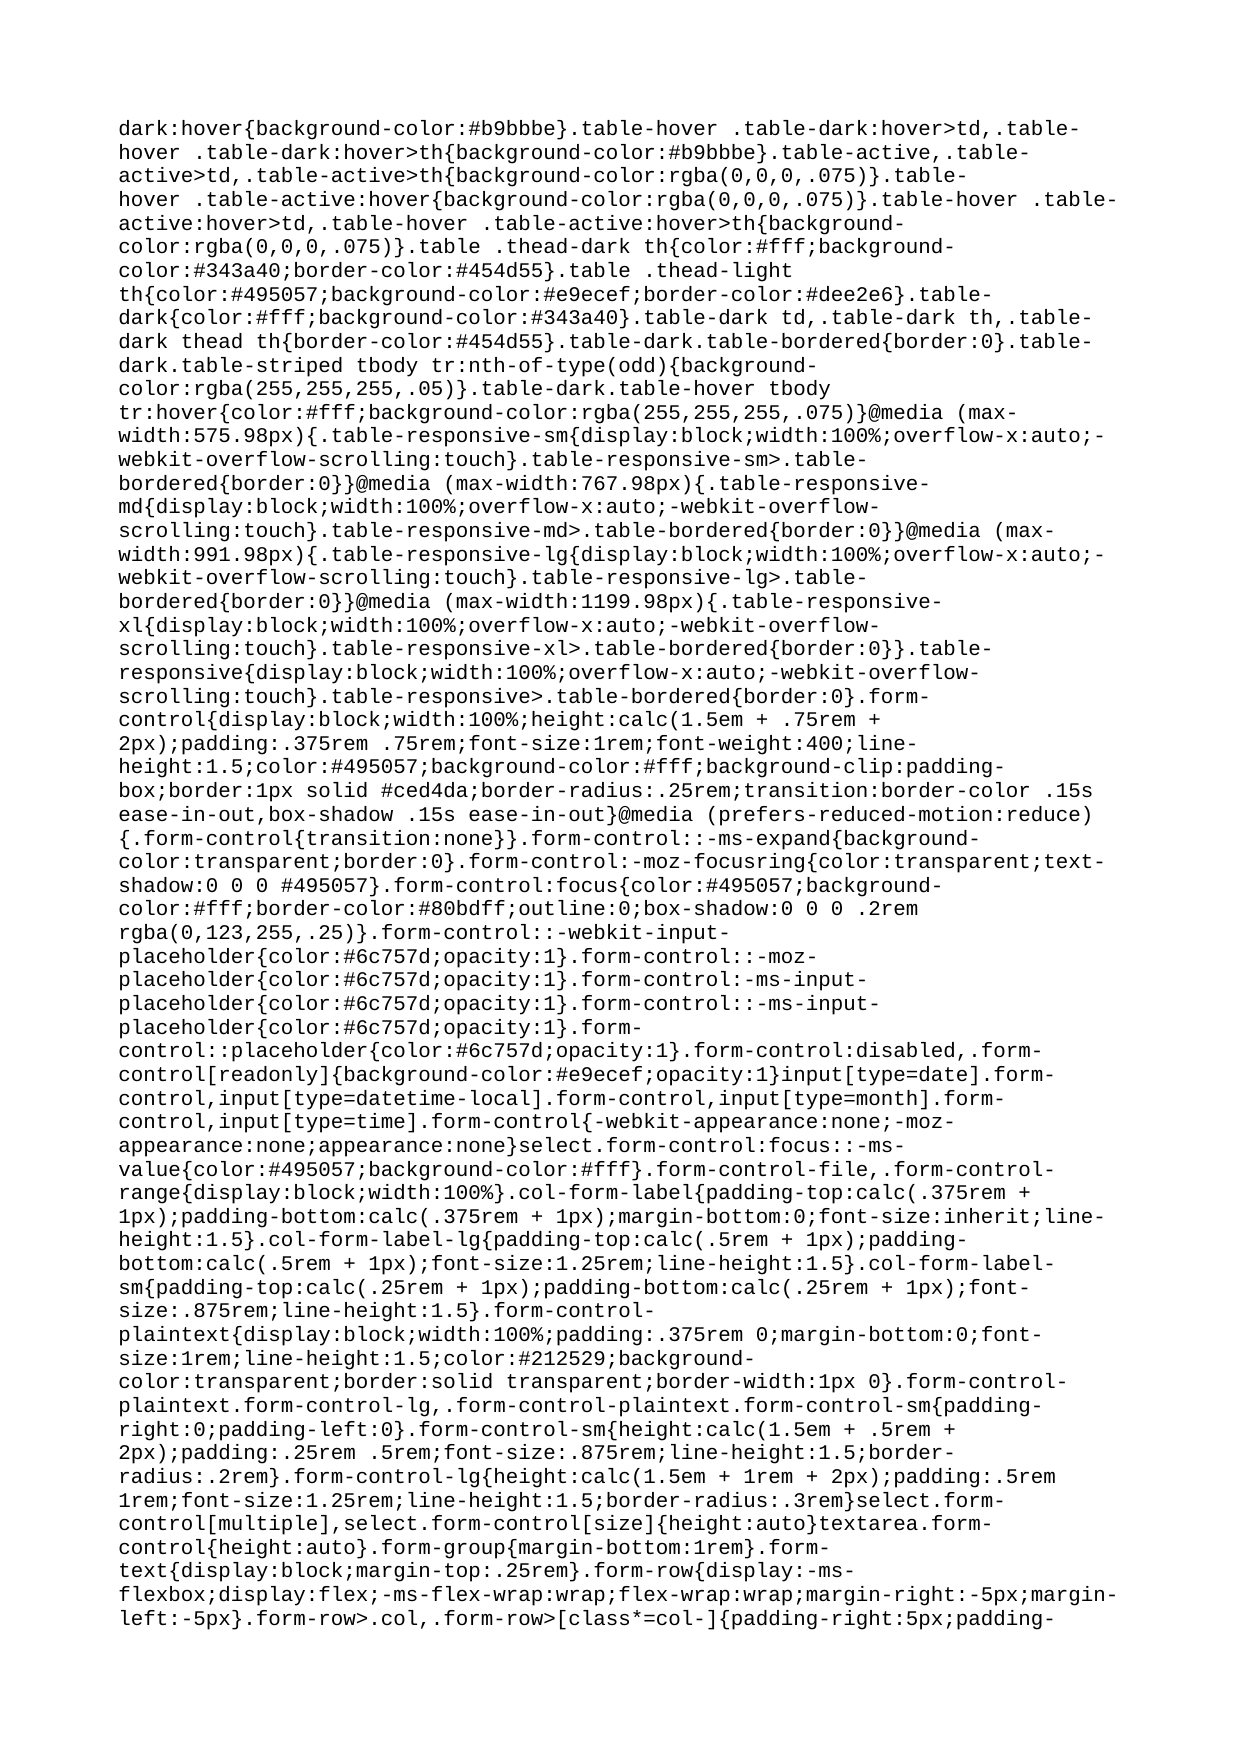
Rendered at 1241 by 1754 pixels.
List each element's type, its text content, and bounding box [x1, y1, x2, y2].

text dark:hover{background-color:#b9bbbe}.table-hover .table-dark:hover>td,.table-hover .table-dark:hover>th{background-color:#b9bbbe}.table-active,.table-active>td,.table-active>th{background-color:rgba(0,0,0,.075)}.table-hover .table-active:hover{background-color:rgba(0,0,0,.075)}.table-hover .table-active:hover>td,.table-hover .table-active:hover>th{background-color:rgba(0,0,0,.075)}.table .thead-dark th{color:#fff;background-color:#343a40;border-color:#454d55}.table .thead-light th{color:#495057;background-color:#e9ecef;border-color:#dee2e6}.table-dark{color:#fff;background-color:#343a40}.table-dark td,.table-dark th,.table-dark thead th{border-color:#454d55}.table-dark.table-bordered{border:0}.table-dark.table-striped tbody tr:nth-of-type(odd){background-color:rgba(255,255,255,.05)}.table-dark.table-hover tbody tr:hover{color:#fff;background-color:rgba(255,255,255,.075)}@media (max-width:575.98px){.table-responsive-sm{display:block;width:100%;overflow-x:auto;-webkit-overflow-scrolling:touch}.table-responsive-sm>.table-bordered{border:0}}@media (max-width:767.98px){.table-responsive-md{display:block;width:100%;overflow-x:auto;-webkit-overflow-scrolling:touch}.table-responsive-md>.table-bordered{border:0}}@media (max-width:991.98px){.table-responsive-lg{display:block;width:100%;overflow-x:auto;-webkit-overflow-scrolling:touch}.table-responsive-lg>.table-bordered{border:0}}@media (max-width:1199.98px){.table-responsive-xl{display:block;width:100%;overflow-x:auto;-webkit-overflow-scrolling:touch}.table-responsive-xl>.table-bordered{border:0}}.table-responsive{display:block;width:100%;overflow-x:auto;-webkit-overflow-scrolling:touch}.table-responsive>.table-bordered{border:0}.form-control{display:block;width:100%;height:calc(1.5em + .75rem + 2px);padding:.375rem .75rem;font-size:1rem;font-weight:400;line-height:1.5;color:#495057;background-color:#fff;background-clip:padding-box;border:1px solid #ced4da;border-radius:.25rem;transition:border-color .15s ease-in-out,box-shadow .15s ease-in-out}@media (prefers-reduced-motion:reduce){.form-control{transition:none}}.form-control::-ms-expand{background-color:transparent;border:0}.form-control:-moz-focusring{color:transparent;text-shadow:0 0 0 #495057}.form-control:focus{color:#495057;background-color:#fff;border-color:#80bdff;outline:0;box-shadow:0 0 0 .2rem rgba(0,123,255,.25)}.form-control::-webkit-input-placeholder{color:#6c757d;opacity:1}.form-control::-moz-placeholder{color:#6c757d;opacity:1}.form-control:-ms-input-placeholder{color:#6c757d;opacity:1}.form-control::-ms-input-placeholder{color:#6c757d;opacity:1}.form-control::placeholder{color:#6c757d;opacity:1}.form-control:disabled,.form-control[readonly]{background-color:#e9ecef;opacity:1}input[type=date].form-control,input[type=datetime-local].form-control,input[type=month].form-control,input[type=time].form-control{-webkit-appearance:none;-moz-appearance:none;appearance:none}select.form-control:focus::-ms-value{color:#495057;background-color:#fff}.form-control-file,.form-control-range{display:block;width:100%}.col-form-label{padding-top:calc(.375rem + 1px);padding-bottom:calc(.375rem + 1px);margin-bottom:0;font-size:inherit;line-height:1.5}.col-form-label-lg{padding-top:calc(.5rem + 1px);padding-bottom:calc(.5rem + 1px);font-size:1.25rem;line-height:1.5}.col-form-label-sm{padding-top:calc(.25rem + 1px);padding-bottom:calc(.25rem + 1px);font-size:.875rem;line-height:1.5}.form-control-plaintext{display:block;width:100%;padding:.375rem 0;margin-bottom:0;font-size:1rem;line-height:1.5;color:#212529;background-color:transparent;border:solid transparent;border-width:1px 0}.form-control-plaintext.form-control-lg,.form-control-plaintext.form-control-sm{padding-right:0;padding-left:0}.form-control-sm{height:calc(1.5em + .5rem + 2px);padding:.25rem .5rem;font-size:.875rem;line-height:1.5;border-radius:.2rem}.form-control-lg{height:calc(1.5em + 1rem + 2px);padding:.5rem 1rem;font-size:1.25rem;line-height:1.5;border-radius:.3rem}select.form-control[multiple],select.form-control[size]{height:auto}textarea.form-control{height:auto}.form-group{margin-bottom:1rem}.form-text{display:block;margin-top:.25rem}.form-row{display:-ms-flexbox;display:flex;-ms-flex-wrap:wrap;flex-wrap:wrap;margin-right:-5px;margin-left:-5px}.form-row>.col,.form-row>[class*=col-]{padding-right:5px;padding- [118, 118, 1122, 1631]
